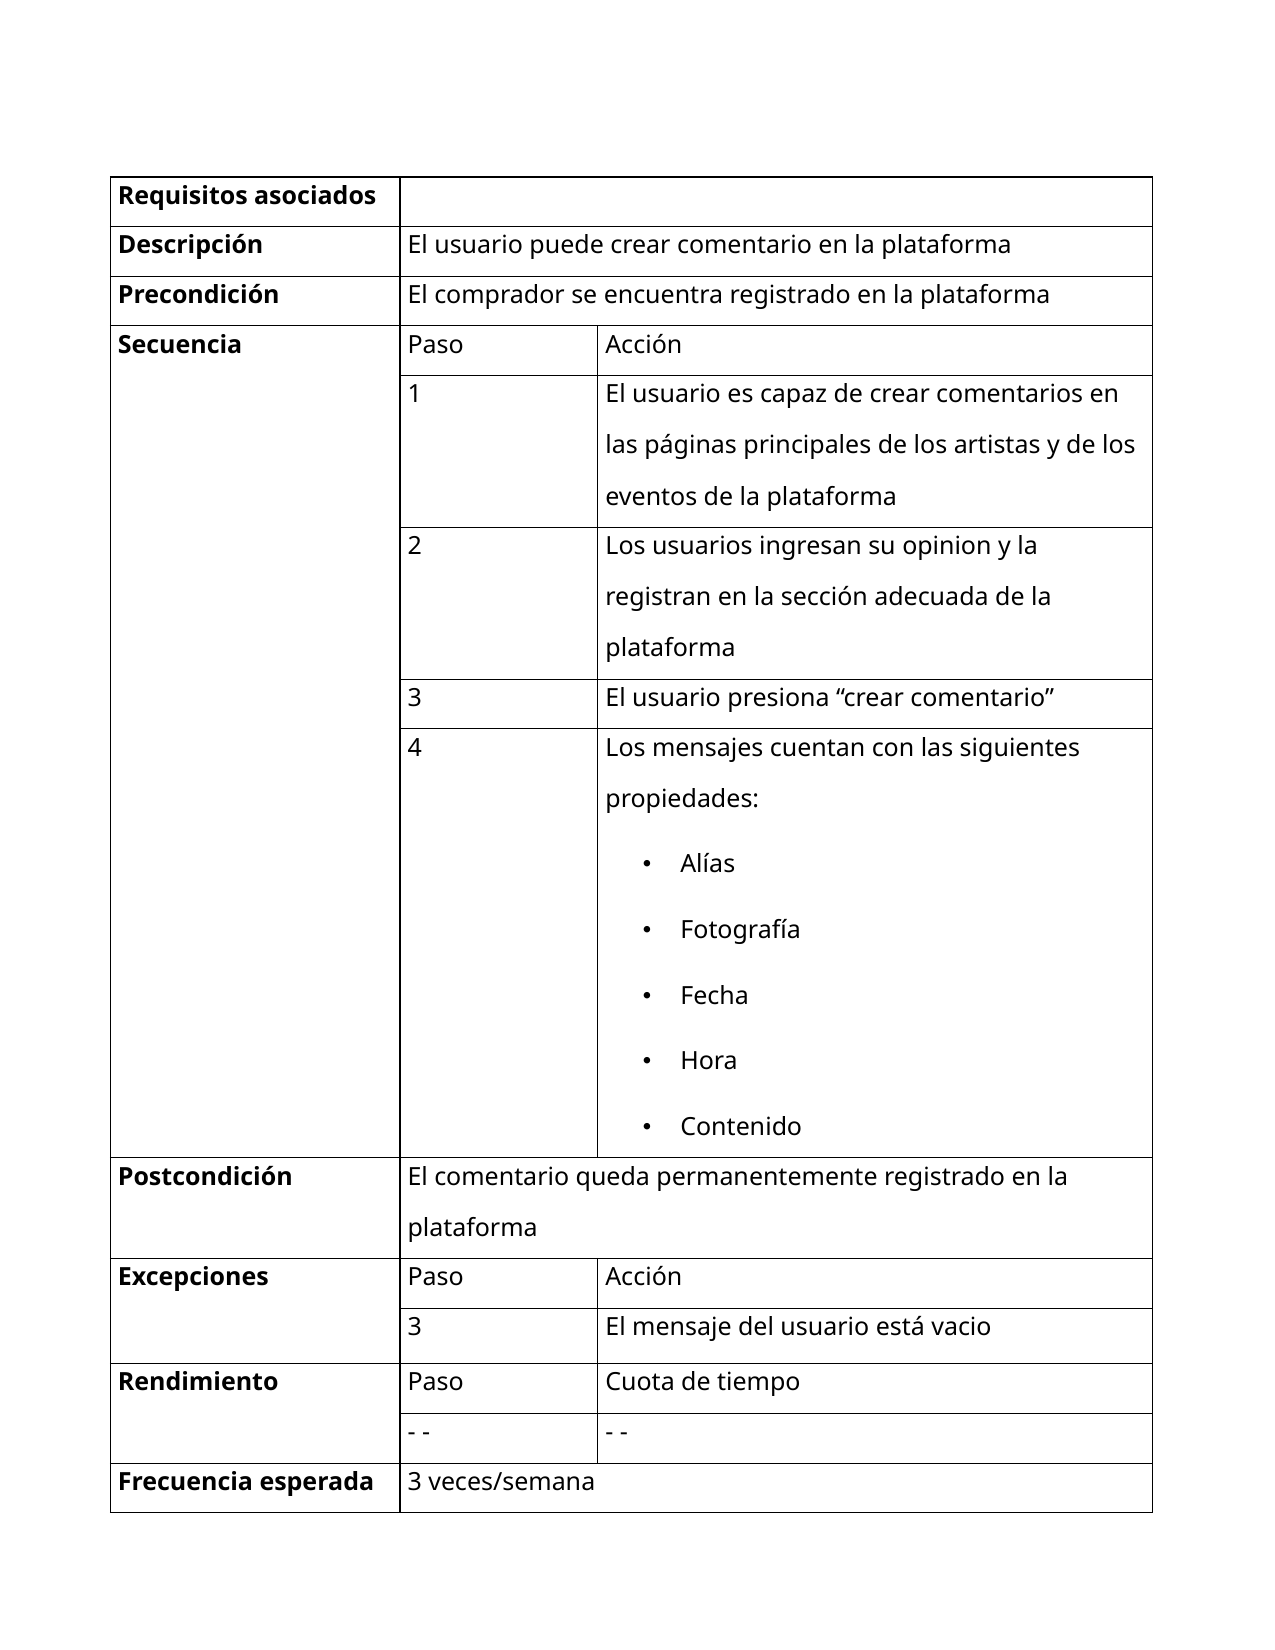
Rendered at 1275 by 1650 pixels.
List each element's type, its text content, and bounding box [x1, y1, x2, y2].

table_cell - - [598, 1414, 1152, 1462]
table_cell Requisitos asociados [111, 178, 399, 226]
table_cell 2 [401, 528, 597, 679]
table_cell Secuencia [111, 326, 399, 1157]
table_cell El mensaje del usuario está vacio [598, 1309, 1152, 1363]
table_cell 3 [401, 1309, 597, 1363]
table_cell Rendimiento [111, 1364, 399, 1462]
table_cell Paso [401, 326, 597, 375]
table_cell - - [401, 1414, 597, 1462]
table_cell Descripción [111, 227, 399, 276]
table_cell 4 [401, 729, 597, 1157]
table_cell El comentario queda permanentemente registrado en la plataforma [401, 1158, 1152, 1258]
table_cell 3 [401, 680, 597, 728]
table_cell Postcondición [111, 1158, 399, 1258]
table_cell El usuario es capaz de crear comentarios en las páginas principales de los artistas y de los eventos de la plataforma [598, 376, 1152, 527]
table_cell Precondición [111, 277, 399, 325]
table_cell 1 [401, 376, 597, 527]
table_cell El comprador se encuentra registrado en la plataforma [401, 277, 1152, 325]
table_cell 3 veces/semana [401, 1464, 1152, 1512]
table_cell Paso [401, 1259, 597, 1308]
table_cell Acción [598, 1259, 1152, 1308]
table_cell Frecuencia esperada [111, 1464, 399, 1512]
table_cell Los mensajes cuentan con las siguientes propiedades: Alías Fotografía Fecha Hora Contenido [598, 729, 1152, 1157]
table_cell Paso [401, 1364, 597, 1413]
table_cell Cuota de tiempo [598, 1364, 1152, 1413]
table_cell Acción [598, 326, 1152, 375]
table_cell Los usuarios ingresan su opinion y la registran en la sección adecuada de la plataforma [598, 528, 1152, 679]
table_cell Excepciones [111, 1259, 399, 1363]
table_cell El usuario puede crear comentario en la plataforma [401, 227, 1152, 276]
table_cell El usuario presiona “crear comentario” [598, 680, 1152, 728]
table_cell [401, 178, 1152, 226]
